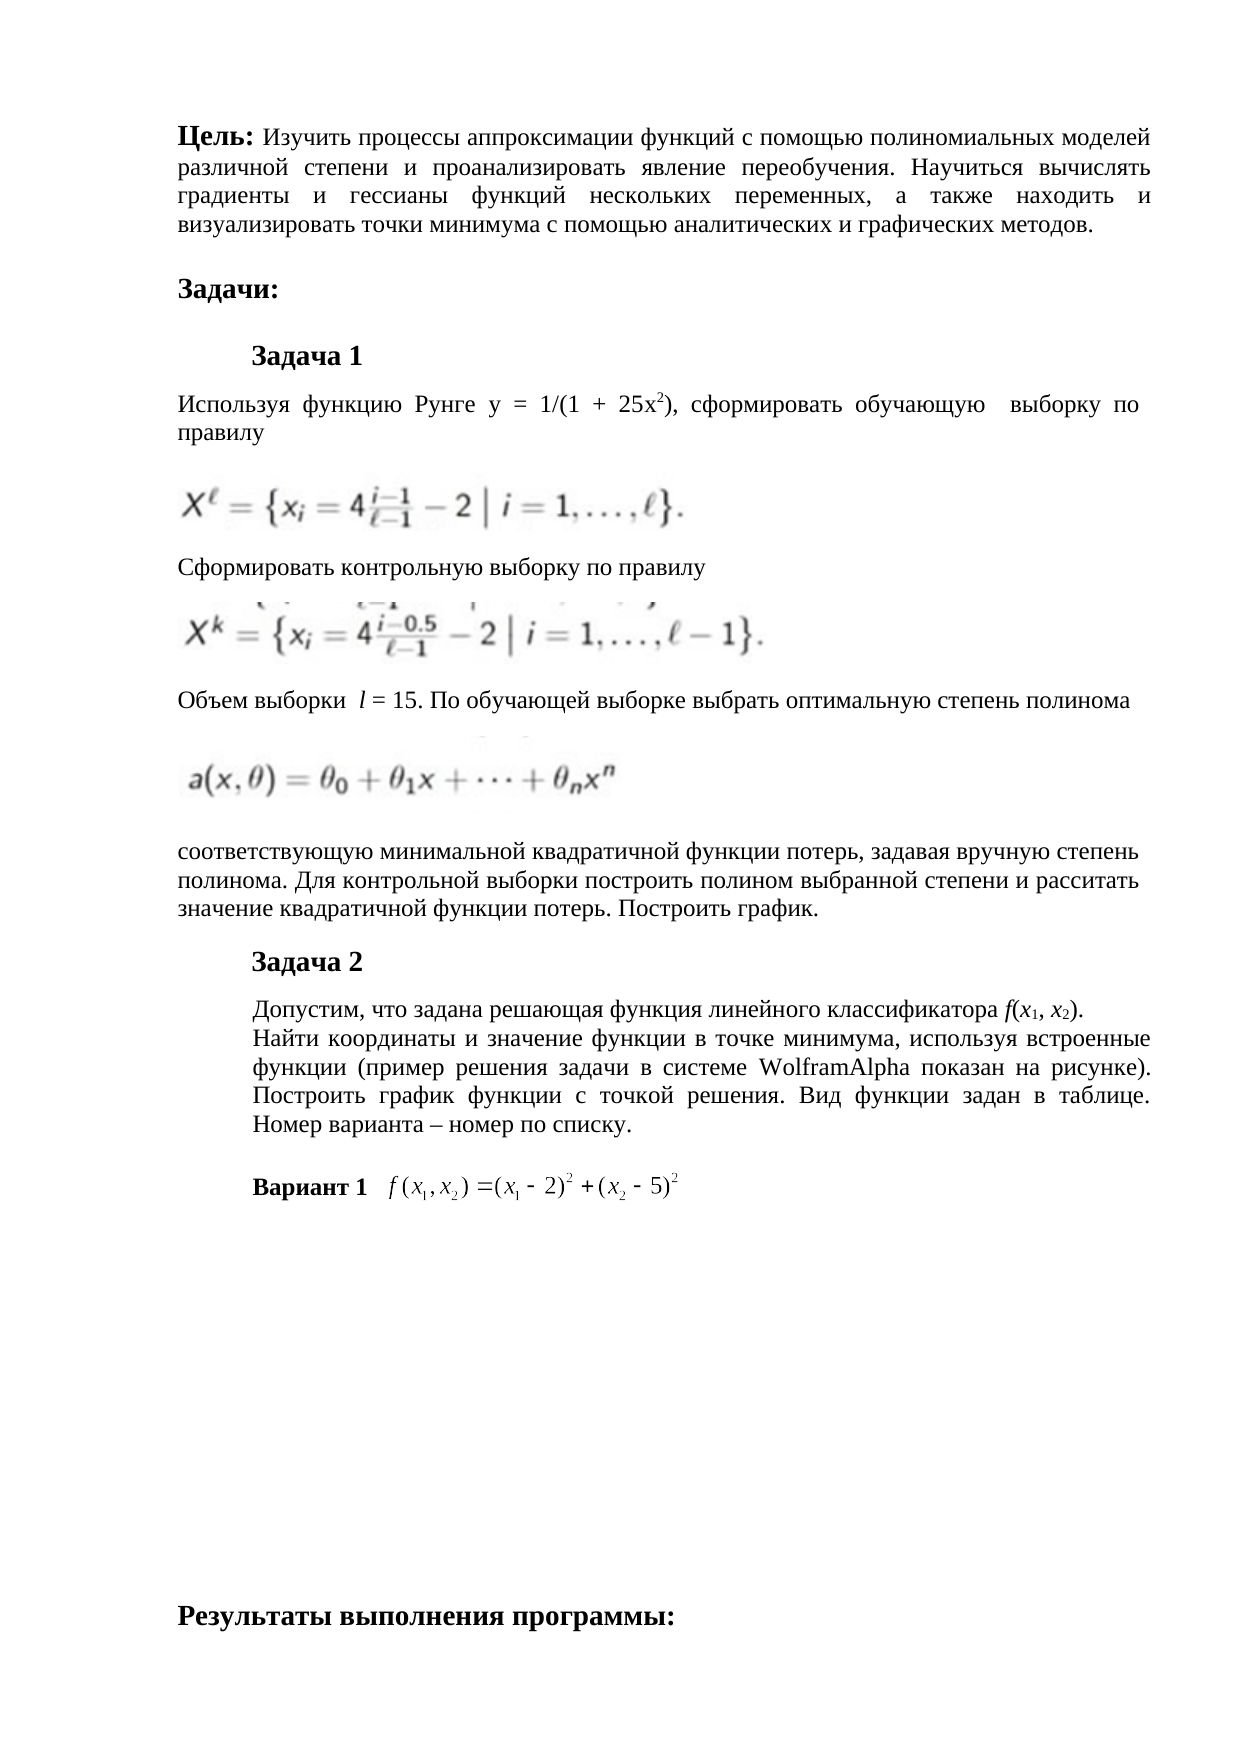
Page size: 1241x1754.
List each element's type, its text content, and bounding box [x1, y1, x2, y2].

list Задача 2 [177, 944, 1152, 977]
picture [177, 468, 695, 531]
text Найти координаты и значение функции в точке минимума, используя встроенные функции (пример решения задачи в системе WolframAlpha показан на рисунке). Построить график функции с точкой решения. Вид функции задан в таблице. Номер варианта – номер по списку. [252, 1023, 1152, 1138]
list соответствующую минимальной квадратичной функции потерь, задавая вручную степень полинома. Для контрольной выборки построить полином выбранной степени и расситать значение квадратичной функции потерь. Построить график. [177, 836, 1140, 922]
list Сформировать контрольную выборку по правилу [177, 552, 1140, 581]
list Задача 1 [177, 338, 1152, 372]
text Допустим, что задана решающая функция линейного классификатора f(x1, x2). [252, 994, 1152, 1023]
list Задачи: [177, 271, 1152, 305]
list Цель: Изучить процессы аппроксимации функций с помощью полиномиальных моделей различной степени и проанализировать явление переобучения. Научиться вычислять градиенты и гессианы функций нескольких переменных, а также находить и визуализировать точки минимума с помощью аналитических и графических методов. [177, 118, 1152, 238]
list Используя функцию Рунге y = 1/(1 + 25x2), сформировать обучающую выборку по правилу [177, 389, 1140, 446]
picture [177, 602, 768, 664]
list Объем выборки l = 15. По обучающей выборке выбрать оптимальную степень полинома [177, 686, 1140, 714]
picture [177, 736, 621, 814]
text Вариант 1 [252, 1167, 1152, 1206]
text Результаты выполнения программы: [177, 1598, 1152, 1632]
